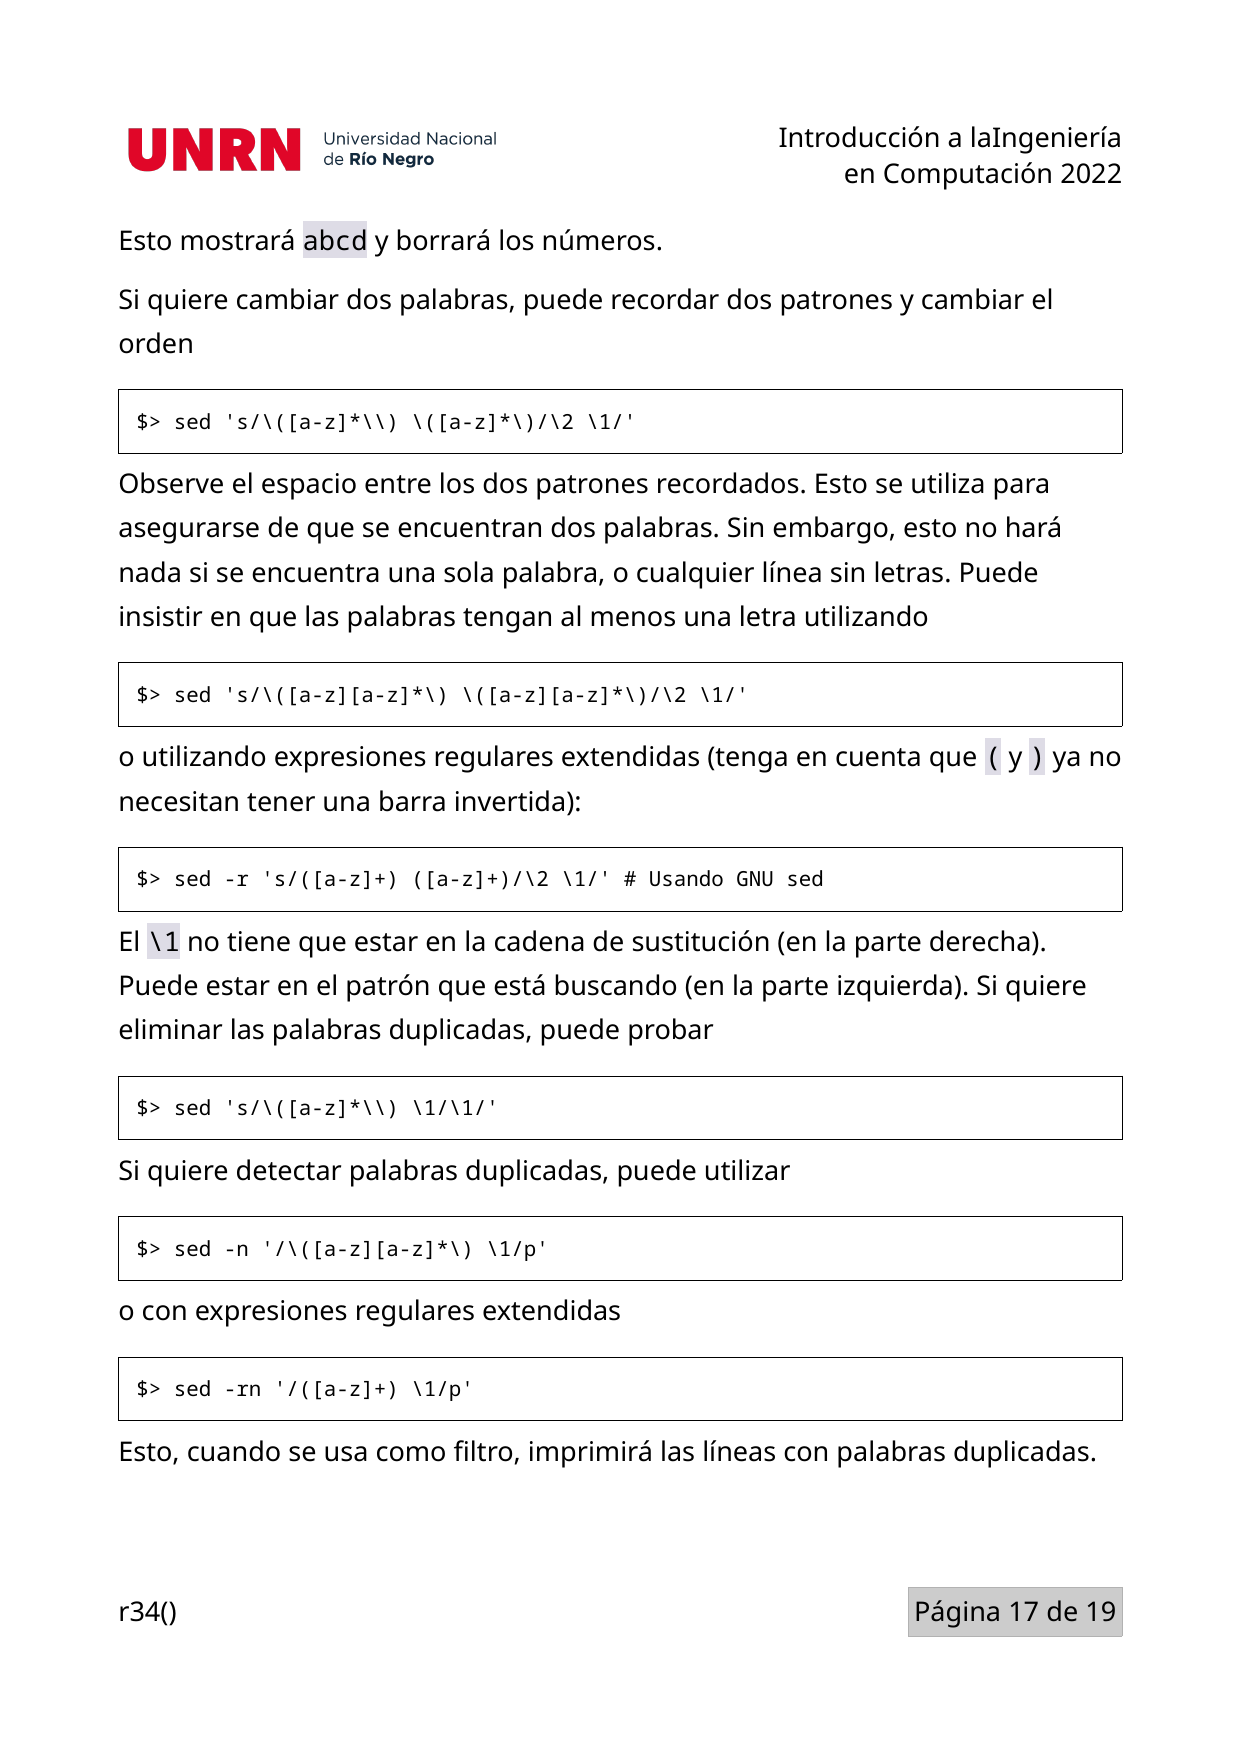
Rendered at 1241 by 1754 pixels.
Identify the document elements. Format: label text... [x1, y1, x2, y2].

text o utilizando expresiones regulares extendidas (tenga en cuenta que ( y ) ya no necesitan tener una barra invertida): [118, 738, 1122, 819]
text $> sed -n '/\([a-z][a-z]*\) \1/p' [119, 1217, 1122, 1280]
text Si quiere cambiar dos palabras, puede recordar dos patrones y cambiar el orden [118, 280, 1122, 361]
text $> sed -rn '/([a-z]+) \1/p' [119, 1358, 1122, 1420]
text $> sed 's/\([a-z][a-z]*\) \([a-z][a-z]*\)/\2 \1/' [119, 663, 1122, 726]
text El \1 no tiene que estar en la cadena de sustitución (en la parte derecha). Puede estar en el patrón que está buscando (en la parte izquierda). Si quiere eliminar las palabras duplicadas, puede probar [118, 922, 1122, 1048]
text Esto, cuando se usa como filtro, imprimirá las líneas con palabras duplicadas. [118, 1432, 1122, 1469]
text $> sed 's/\([a-z]*\\) \1/\1/' [119, 1077, 1122, 1139]
picture [118, 118, 505, 180]
text Esto mostrará abcd y borrará los números. [367, 221, 1122, 258]
text $> sed 's/\([a-z]*\\) \([a-z]*\)/\2 \1/' [119, 390, 1122, 453]
text Si quiere detectar palabras duplicadas, puede utilizar [118, 1151, 1122, 1188]
text Observe el espacio entre los dos patrones recordados. Esto se utiliza para asegurarse de que se encuentran dos palabras. Sin embargo, esto no hará nada si se encuentra una sola palabra, o cualquier línea sin letras. Puede insistir en que las palabras tengan al menos una letra utilizando [118, 465, 1122, 634]
text o con expresiones regulares extendidas [118, 1292, 1122, 1329]
text $> sed -r 's/([a-z]+) ([a-z]+)/\2 \1/' # Usando GNU sed [119, 848, 1122, 911]
text Esto mostrará abcd y borrará los números. [118, 221, 303, 258]
